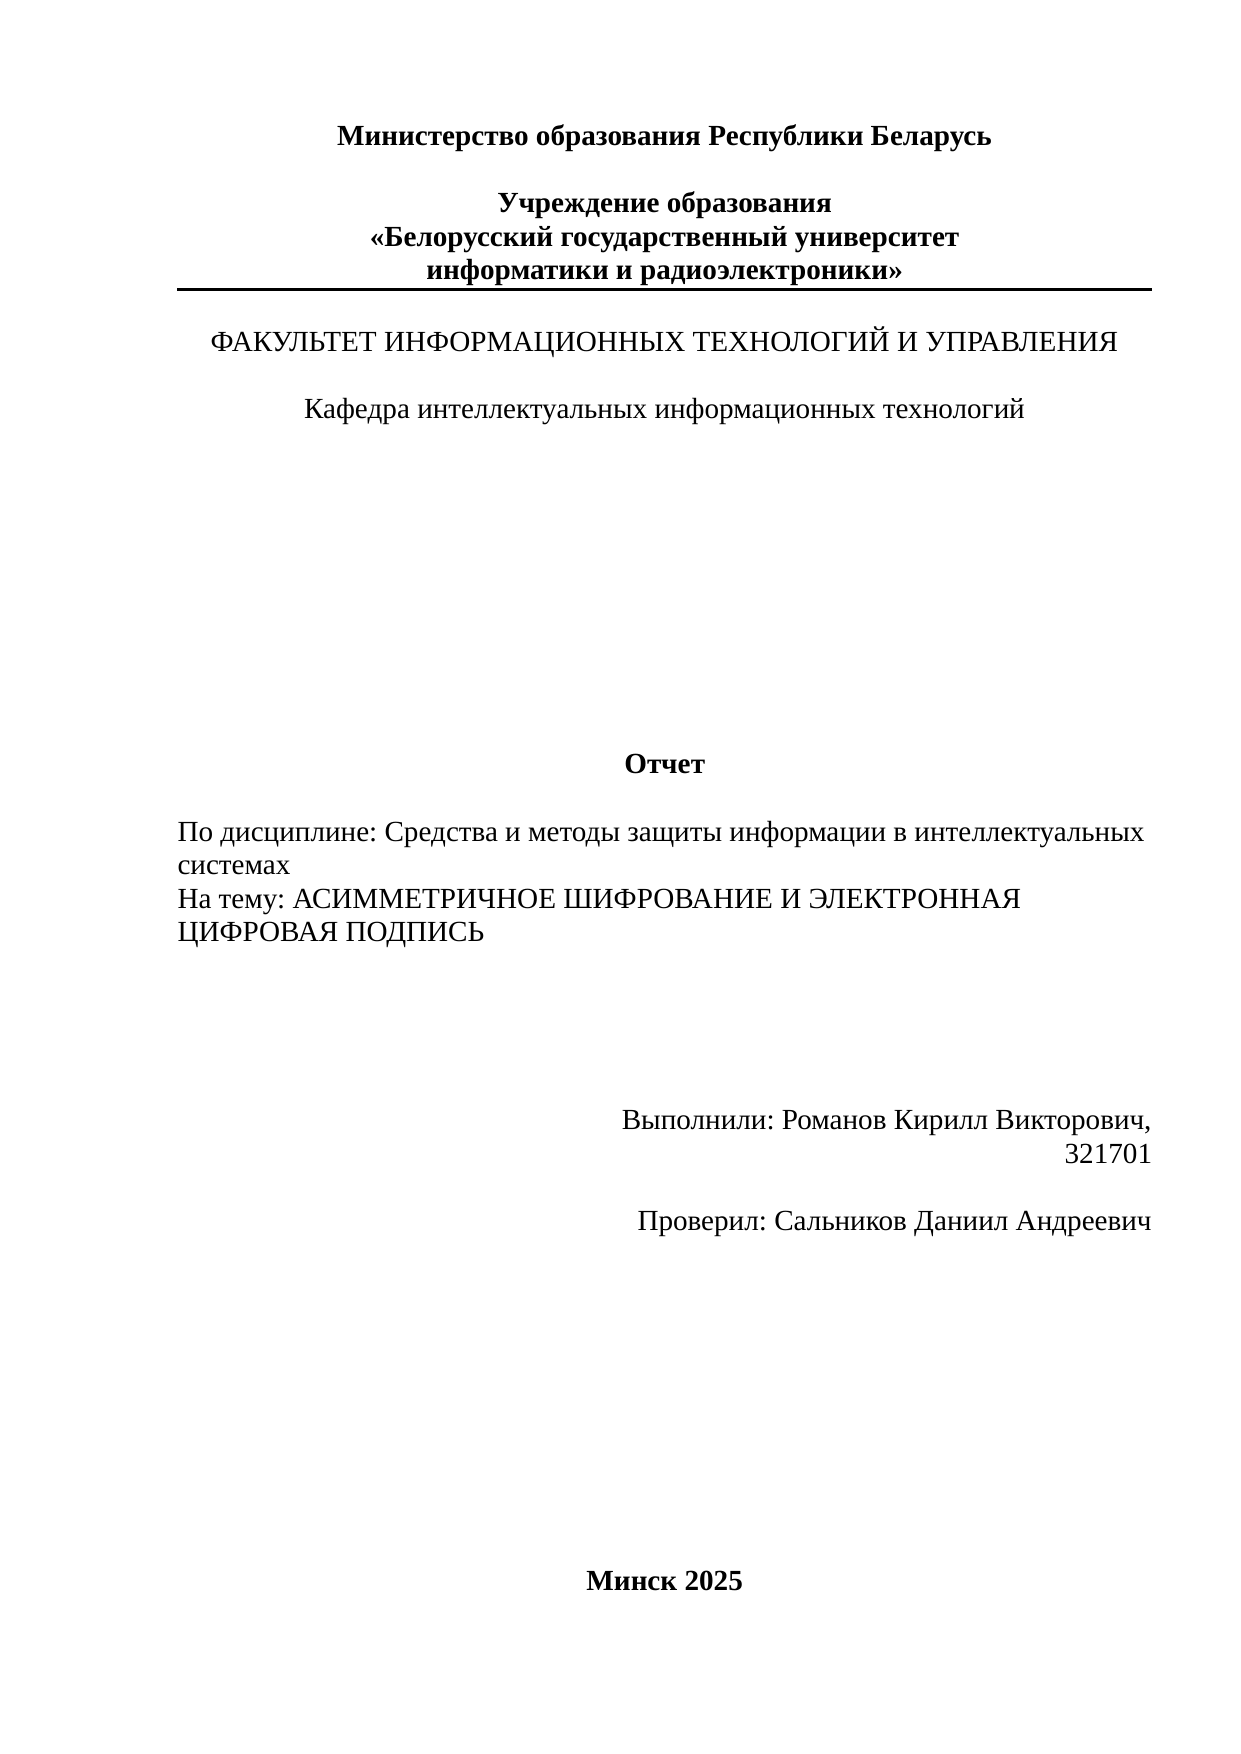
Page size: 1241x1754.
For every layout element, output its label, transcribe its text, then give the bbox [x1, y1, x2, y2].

text «Белорусский государственный университет [177, 219, 1152, 252]
text 321701 [162, 1136, 1152, 1169]
text Минск 2025 [177, 1563, 1152, 1596]
text Учреждение образования [177, 185, 1152, 219]
text Отчет [177, 747, 1152, 780]
text На тему: АСИММЕТРИЧНОЕ ШИФРОВАНИЕ И ЭЛЕКТРОННАЯ ЦИФРОВАЯ ПОДПИСЬ [177, 881, 1152, 1044]
text Проверил: Сальников Даниил Андреевич [516, 1203, 1152, 1236]
text информатики и радиоэлектроники» [177, 252, 1152, 288]
text ФАКУЛЬТЕТ ИНФОРМАЦИОННЫХ ТЕХНОЛОГИЙ И УПРАВЛЕНИЯ [177, 324, 1152, 358]
text Кафедра интеллектуальных информационных технологий [177, 392, 1152, 454]
text Выполнили: Романов Кирилл Викторович, [162, 1102, 1152, 1136]
text Министерство образования Республики Беларусь [177, 118, 1152, 152]
text По дисциплине: Средства и методы защиты информации в интеллектуальных системах [177, 814, 1152, 881]
